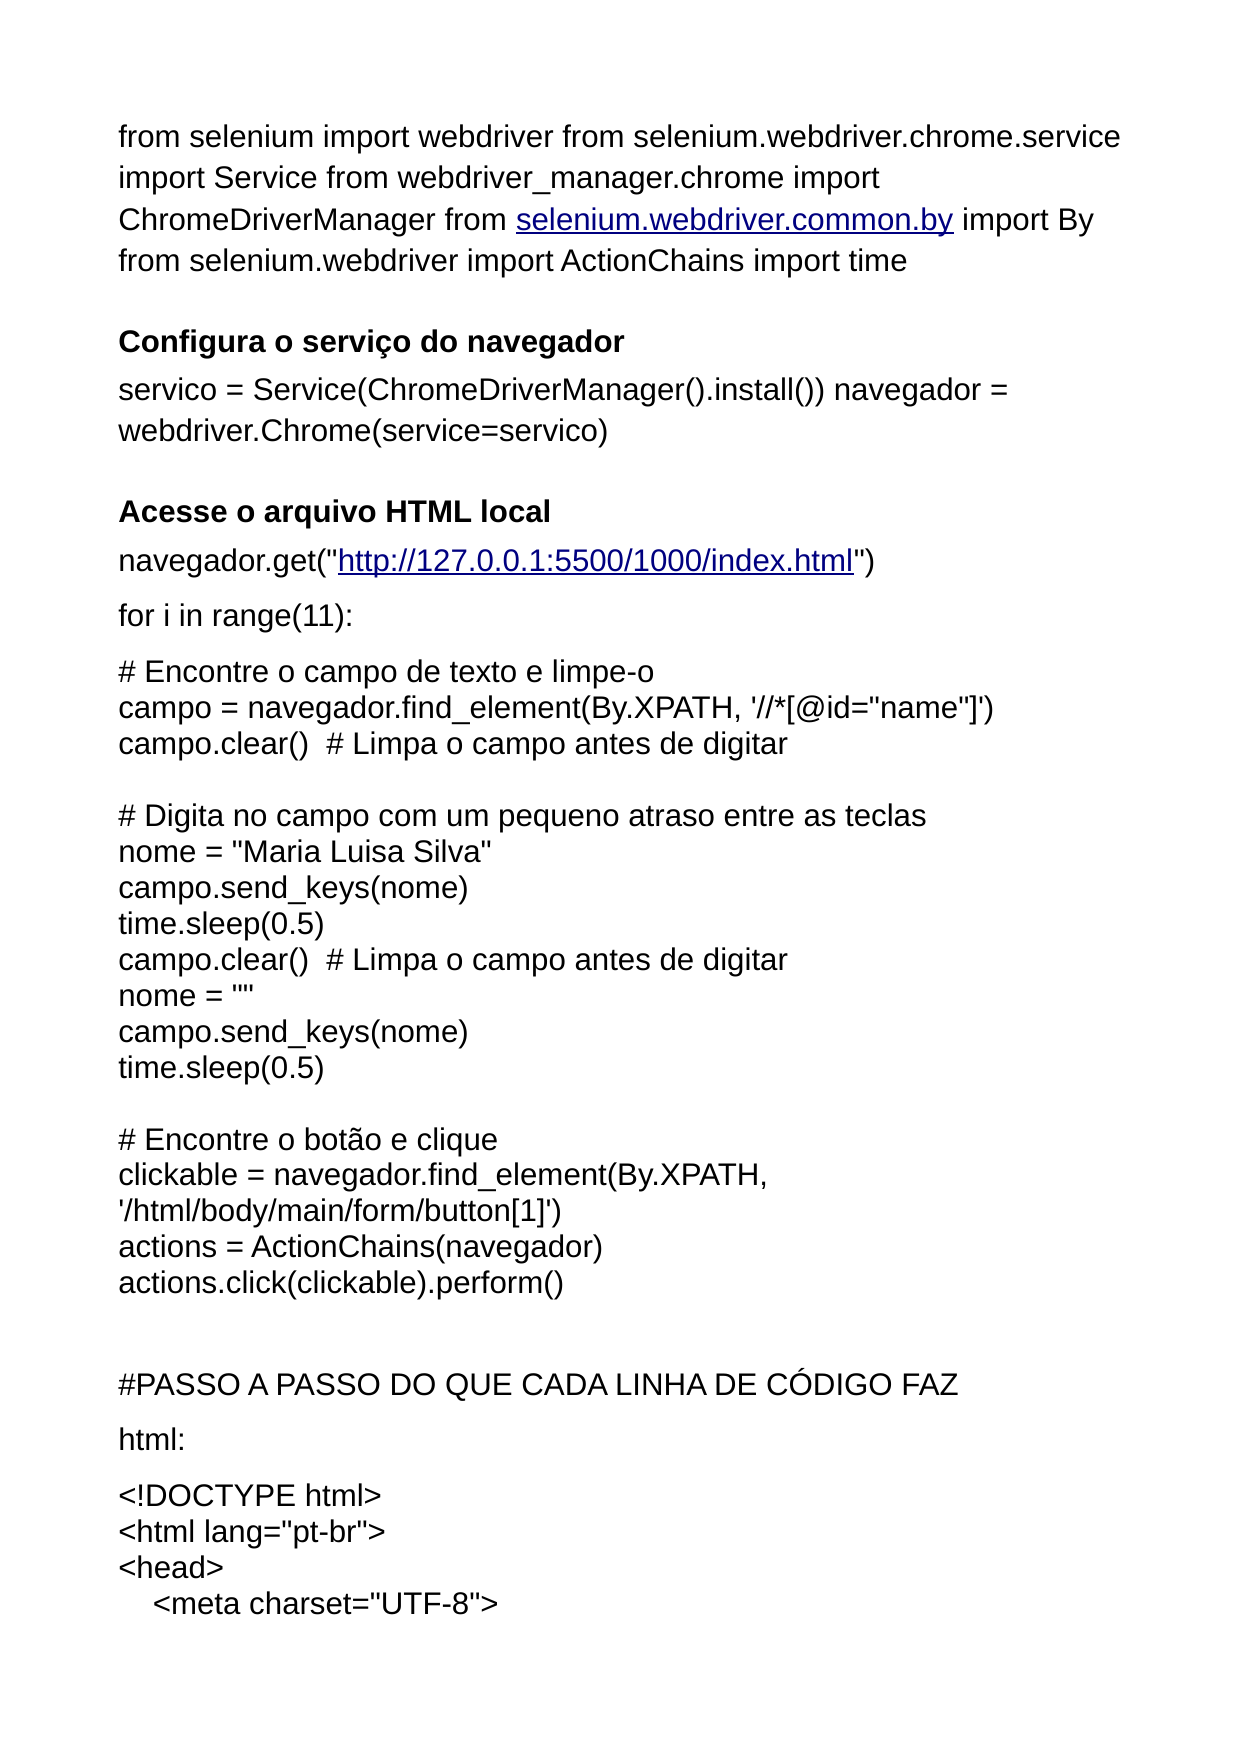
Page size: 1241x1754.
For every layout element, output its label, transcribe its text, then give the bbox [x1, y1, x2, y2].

text nome = "" [118, 977, 1122, 1013]
text servico = Service(ChromeDriverManager().install()) navegador = webdriver.Chrome(service=servico) [118, 371, 1122, 448]
text # Digita no campo com um pequeno atraso entre as teclas [118, 797, 1122, 833]
text clickable = navegador.find_element(By.XPATH, '/html/body/main/form/button[1]') [118, 1156, 1122, 1228]
text <html lang="pt-br"> [118, 1513, 1122, 1549]
text time.sleep(0.5) [118, 1049, 1122, 1084]
text <meta charset="UTF-8"> [118, 1585, 1122, 1621]
text navegador.get("http://127.0.0.1:5500/1000/index.html") [118, 542, 1122, 578]
text # Encontre o campo de texto e limpe-o [118, 653, 1122, 689]
text actions = ActionChains(navegador) [118, 1228, 1122, 1264]
text <!DOCTYPE html> [118, 1477, 1122, 1513]
subtitle Acesse o arquivo HTML local [118, 493, 1122, 529]
text html: [118, 1421, 1122, 1457]
text #PASSO A PASSO DO QUE CADA LINHA DE CÓDIGO FAZ [118, 1366, 1122, 1402]
text # Encontre o botão e clique [118, 1121, 1122, 1156]
text for i in range(11): [118, 597, 1122, 633]
text <head> [118, 1549, 1122, 1585]
text campo = navegador.find_element(By.XPATH, '//*[@id="name"]') [118, 689, 1122, 725]
text campo.send_keys(nome) [118, 869, 1122, 905]
subtitle Configura o serviço do navegador [118, 323, 1122, 359]
text actions.click(clickable).perform() [118, 1264, 1122, 1300]
text campo.clear() # Limpa o campo antes de digitar [118, 725, 1122, 761]
text campo.send_keys(nome) [118, 1013, 1122, 1049]
text campo.clear() # Limpa o campo antes de digitar [118, 941, 1122, 977]
text from selenium import webdriver from selenium.webdriver.chrome.service import Service from webdriver_manager.chrome import ChromeDriverManager from selenium.webdriver.common.by import By from selenium.webdriver import ActionChains import time [118, 118, 1122, 278]
text time.sleep(0.5) [118, 905, 1122, 941]
text nome = "Maria Luisa Silva" [118, 833, 1122, 869]
